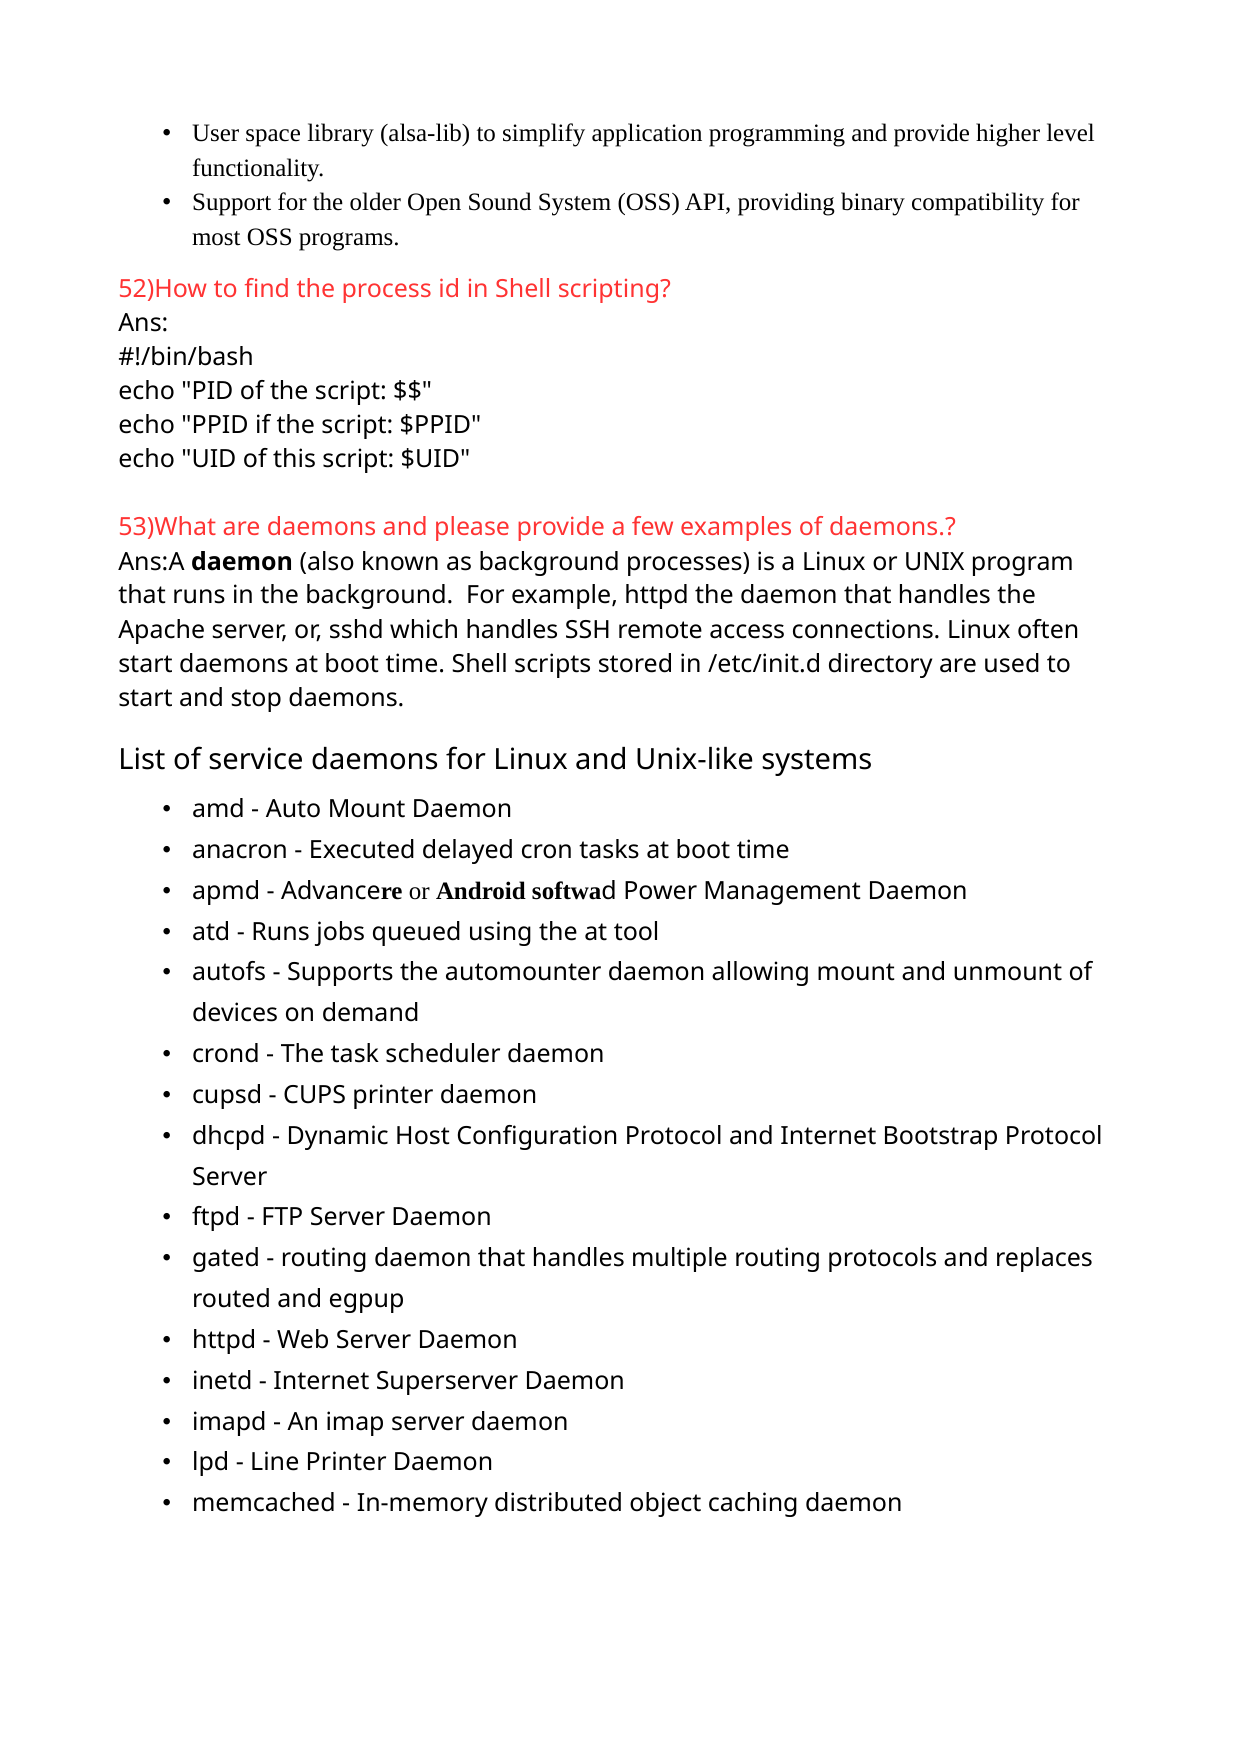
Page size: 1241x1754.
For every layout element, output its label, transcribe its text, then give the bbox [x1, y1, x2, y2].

list amd - Auto Mount Daemon [162, 791, 1122, 825]
text Ans: [118, 305, 1122, 339]
list anacron - Executed delayed cron tasks at boot time [162, 831, 1122, 866]
text 53)What are daemons and please provide a few examples of daemons.? [118, 509, 1122, 543]
list inetd - Internet Superserver Daemon [162, 1362, 1122, 1396]
text echo "PID of the script: $$" [118, 373, 1122, 407]
list dhcpd - Dynamic Host Configuration Protocol and Internet Bootstrap Protocol Server [162, 1117, 1122, 1192]
list autofs - Supports the automounter daemon allowing mount and unmount of devices on demand [162, 954, 1122, 1029]
text #!/bin/bash [118, 339, 1122, 373]
list gated - routing daemon that handles multiple routing protocols and replaces routed and egpup [162, 1240, 1122, 1315]
list httpd - Web Server Daemon [162, 1321, 1122, 1356]
list cupsd - CUPS printer daemon [162, 1076, 1122, 1111]
subtitle List of service daemons for Linux and Unix-like systems [118, 738, 1122, 778]
text echo "UID of this script: $UID" [118, 441, 1122, 475]
list crond - The task scheduler daemon [162, 1036, 1122, 1070]
list imapd - An imap server daemon [162, 1403, 1122, 1437]
list memcached - In-memory distributed object caching daemon [162, 1485, 1122, 1519]
list atd - Runs jobs queued using the at tool [162, 913, 1122, 947]
list lpd - Line Printer Daemon [162, 1444, 1122, 1478]
list User space library (alsa-lib) to simplify application programming and provide higher level functionality. [162, 118, 1122, 181]
text Ans:A daemon (also known as background processes) is a Linux or UNIX program that runs in the background. For example, httpd the daemon that handles the Apache server, or, sshd which handles SSH remote access connections. Linux often start daemons at boot time. Shell scripts stored in /etc/init.d directory are used to start and stop daemons. [118, 543, 1122, 713]
text echo "PPID if the script: $PPID" [118, 407, 1122, 441]
list ftpd - FTP Server Daemon [162, 1199, 1122, 1233]
text 52)How to find the process id in Shell scripting? [118, 271, 1122, 305]
list apmd - Advancere or Android softwad Power Management Daemon [162, 872, 1122, 906]
list Support for the older Open Sound System (OSS) API, providing binary compatibility for most OSS programs. [162, 187, 1122, 250]
